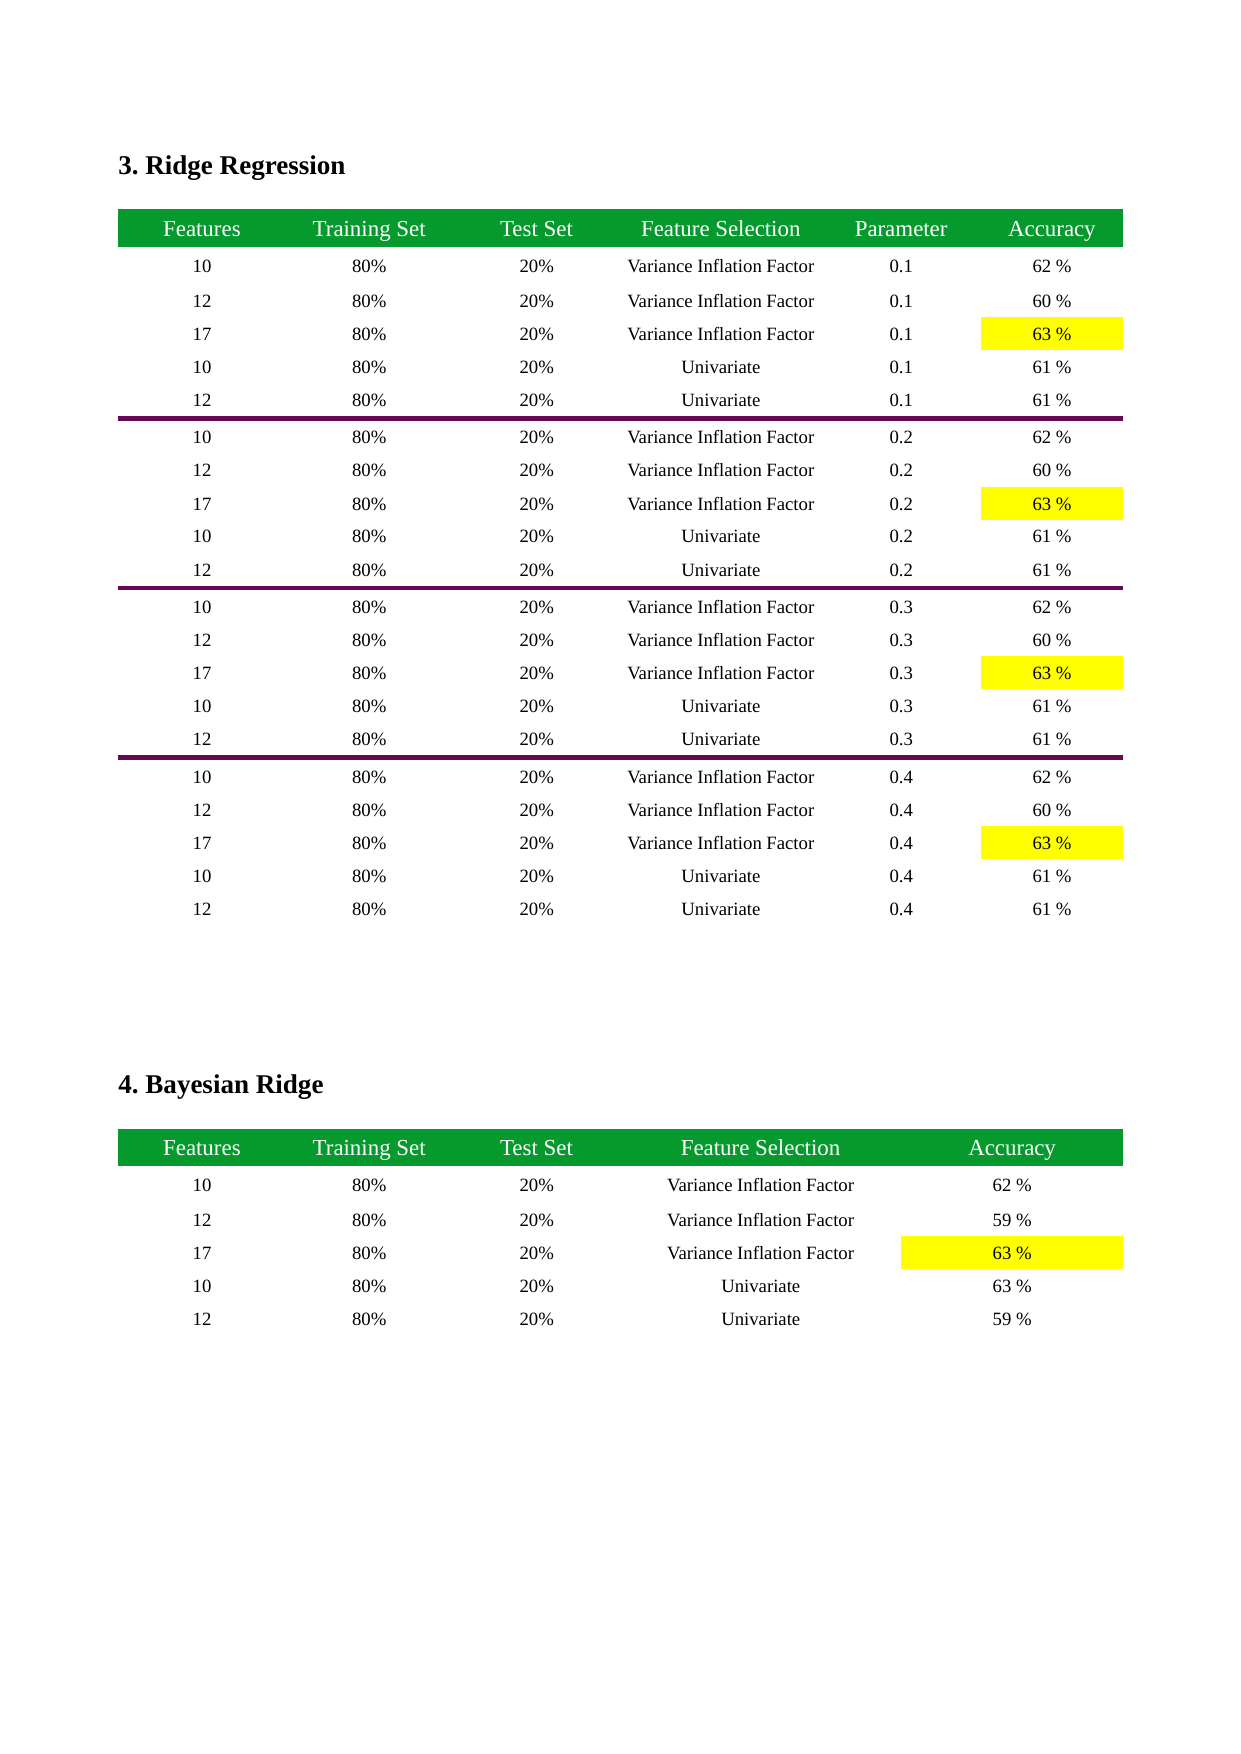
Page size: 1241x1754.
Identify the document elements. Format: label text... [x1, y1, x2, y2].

table_cell 60 % [981, 454, 1123, 487]
table_header Training Set [285, 209, 453, 247]
table_cell [118, 755, 285, 760]
table_cell 10 [118, 689, 285, 722]
table_cell 20% [453, 859, 620, 892]
table_cell 60 % [981, 284, 1123, 317]
table_cell 20% [453, 826, 620, 859]
table_cell Variance Inflation Factor [620, 454, 821, 487]
table_cell 61 % [981, 553, 1123, 586]
table_cell 80% [285, 1270, 453, 1302]
table_cell 0.4 [821, 793, 981, 826]
table_cell 80% [285, 247, 453, 284]
table_cell [285, 755, 453, 760]
table_cell [453, 586, 620, 590]
table_cell 20% [453, 656, 620, 689]
table_cell 20% [453, 1236, 620, 1269]
table_cell 17 [118, 487, 285, 520]
table_cell 0.2 [821, 454, 981, 487]
table_cell Univariate [620, 553, 821, 586]
table_header Training Set [285, 1129, 453, 1166]
table_cell 20% [453, 421, 620, 454]
table_cell 0.4 [821, 760, 981, 793]
table_cell 80% [285, 1303, 453, 1336]
table_cell 80% [285, 487, 453, 520]
table_cell 59 % [901, 1204, 1123, 1236]
table_cell 20% [453, 247, 620, 284]
table_header Feature Selection [620, 209, 821, 247]
table_cell 80% [285, 656, 453, 689]
table_cell Variance Inflation Factor [620, 623, 821, 656]
table_cell [453, 755, 620, 760]
table_cell 10 [118, 1270, 285, 1302]
table_cell [981, 416, 1123, 421]
table_cell 10 [118, 520, 285, 553]
table_cell 0.3 [821, 590, 981, 623]
table_cell 62 % [981, 590, 1123, 623]
table_cell 10 [118, 760, 285, 793]
table_header Parameter [821, 209, 981, 247]
table_cell [453, 416, 620, 421]
table_cell 80% [285, 892, 453, 925]
table_cell 20% [453, 383, 620, 416]
table_cell 20% [453, 1166, 620, 1203]
table_cell 12 [118, 722, 285, 755]
table_cell 10 [118, 350, 285, 383]
table_header Test Set [453, 1129, 620, 1166]
table_cell 63 % [981, 656, 1123, 689]
table_cell 20% [453, 1303, 620, 1336]
table_cell 62 % [901, 1166, 1123, 1203]
table_cell Variance Inflation Factor [620, 1166, 901, 1203]
table_cell 20% [453, 689, 620, 722]
table_cell Univariate [620, 1270, 901, 1302]
table_cell 10 [118, 247, 285, 284]
table_cell 12 [118, 1303, 285, 1336]
table_cell 61 % [981, 520, 1123, 553]
table_cell 0.3 [821, 623, 981, 656]
table_cell [821, 416, 981, 421]
table_cell 20% [453, 553, 620, 586]
table_cell Variance Inflation Factor [620, 247, 821, 284]
table_cell 62 % [981, 421, 1123, 454]
table_cell 12 [118, 892, 285, 925]
table_cell 80% [285, 350, 453, 383]
table_header Accuracy [981, 209, 1123, 247]
table_cell 20% [453, 1270, 620, 1302]
table_cell Univariate [620, 892, 821, 925]
table_cell 80% [285, 1166, 453, 1203]
table_cell 60 % [981, 793, 1123, 826]
table_cell 80% [285, 520, 453, 553]
table_cell 10 [118, 1166, 285, 1203]
table_cell 12 [118, 454, 285, 487]
table_cell 0.2 [821, 421, 981, 454]
table_cell [821, 755, 981, 760]
table_cell 0.1 [821, 247, 981, 284]
table_header Feature Selection [620, 1129, 901, 1166]
table_cell 20% [453, 350, 620, 383]
table_cell Univariate [620, 520, 821, 553]
table_cell 0.1 [821, 317, 981, 350]
table_cell 12 [118, 383, 285, 416]
table_cell 80% [285, 722, 453, 755]
table_cell 61 % [981, 722, 1123, 755]
table_cell 20% [453, 284, 620, 317]
table_cell 80% [285, 454, 453, 487]
table_cell 12 [118, 793, 285, 826]
table_cell Variance Inflation Factor [620, 656, 821, 689]
table_cell Variance Inflation Factor [620, 284, 821, 317]
table_cell 20% [453, 760, 620, 793]
table_cell [620, 416, 821, 421]
table_cell 0.3 [821, 689, 981, 722]
table_cell Variance Inflation Factor [620, 487, 821, 520]
table_cell 80% [285, 284, 453, 317]
table_cell [620, 755, 821, 760]
table_cell 0.2 [821, 553, 981, 586]
table_cell 10 [118, 421, 285, 454]
table_cell 63 % [981, 826, 1123, 859]
table_cell Variance Inflation Factor [620, 421, 821, 454]
table_cell [821, 586, 981, 590]
table_cell 80% [285, 760, 453, 793]
table_cell [620, 586, 821, 590]
table_cell 80% [285, 421, 453, 454]
table_cell 63 % [901, 1270, 1123, 1302]
table_cell 63 % [901, 1236, 1123, 1269]
table_cell Variance Inflation Factor [620, 1204, 901, 1236]
table_cell 62 % [981, 760, 1123, 793]
table_cell 20% [453, 317, 620, 350]
table_cell Variance Inflation Factor [620, 826, 821, 859]
table_cell 80% [285, 793, 453, 826]
table_cell 20% [453, 892, 620, 925]
table_cell [981, 755, 1123, 760]
table_header Accuracy [901, 1129, 1123, 1166]
table_cell Variance Inflation Factor [620, 317, 821, 350]
table_cell 12 [118, 284, 285, 317]
text 3. Ridge Regression [118, 149, 1122, 180]
table_cell Variance Inflation Factor [620, 1236, 901, 1269]
table_cell 80% [285, 623, 453, 656]
table_cell 12 [118, 553, 285, 586]
text 4. Bayesian Ridge [118, 1069, 1122, 1100]
table_header Test Set [453, 209, 620, 247]
table_cell 63 % [981, 317, 1123, 350]
table_cell 80% [285, 317, 453, 350]
table_cell 12 [118, 623, 285, 656]
table_cell 80% [285, 859, 453, 892]
table_cell 17 [118, 656, 285, 689]
table_cell 20% [453, 623, 620, 656]
table_cell [285, 416, 453, 421]
table_cell Variance Inflation Factor [620, 590, 821, 623]
table_cell 12 [118, 1204, 285, 1236]
table_cell 17 [118, 1236, 285, 1269]
table_cell 0.2 [821, 520, 981, 553]
table_cell Univariate [620, 689, 821, 722]
table_cell 80% [285, 553, 453, 586]
table_cell Univariate [620, 859, 821, 892]
table_cell 20% [453, 487, 620, 520]
table_cell 80% [285, 590, 453, 623]
table_cell Univariate [620, 350, 821, 383]
table_cell 10 [118, 590, 285, 623]
table_cell Univariate [620, 1303, 901, 1336]
table_cell 0.1 [821, 284, 981, 317]
table_cell 20% [453, 520, 620, 553]
table_cell [285, 586, 453, 590]
table_cell 17 [118, 317, 285, 350]
table_cell 20% [453, 1204, 620, 1236]
table_cell 20% [453, 590, 620, 623]
table_cell Variance Inflation Factor [620, 793, 821, 826]
table_cell 20% [453, 722, 620, 755]
table_cell 61 % [981, 892, 1123, 925]
table_cell 0.1 [821, 350, 981, 383]
table_cell 5 [118, 416, 285, 421]
table_cell 80% [285, 383, 453, 416]
table_cell [981, 586, 1123, 590]
table_cell 0.4 [821, 859, 981, 892]
table_cell 63 % [981, 487, 1123, 520]
table_cell 80% [285, 689, 453, 722]
table_cell [118, 586, 285, 590]
table_cell 10 [118, 859, 285, 892]
table_cell 80% [285, 826, 453, 859]
table_cell 62 % [981, 247, 1123, 284]
table_cell 0.3 [821, 722, 981, 755]
table_cell 59 % [901, 1303, 1123, 1336]
table_cell 0.2 [821, 487, 981, 520]
table_cell Univariate [620, 383, 821, 416]
table_cell Variance Inflation Factor [620, 760, 821, 793]
table_cell 61 % [981, 350, 1123, 383]
table_cell 61 % [981, 689, 1123, 722]
table_cell 60 % [981, 623, 1123, 656]
table_cell 80% [285, 1236, 453, 1269]
table_header Features [118, 209, 285, 247]
table_cell 61 % [981, 859, 1123, 892]
table_cell 61 % [981, 383, 1123, 416]
table_header Features [118, 1129, 285, 1166]
table_cell 17 [118, 826, 285, 859]
table_cell 0.1 [821, 383, 981, 416]
table_cell 0.4 [821, 826, 981, 859]
table_cell 0.3 [821, 656, 981, 689]
table_cell 0.4 [821, 892, 981, 925]
table_cell 20% [453, 793, 620, 826]
table_cell 20% [453, 454, 620, 487]
table_cell 80% [285, 1204, 453, 1236]
table_cell Univariate [620, 722, 821, 755]
